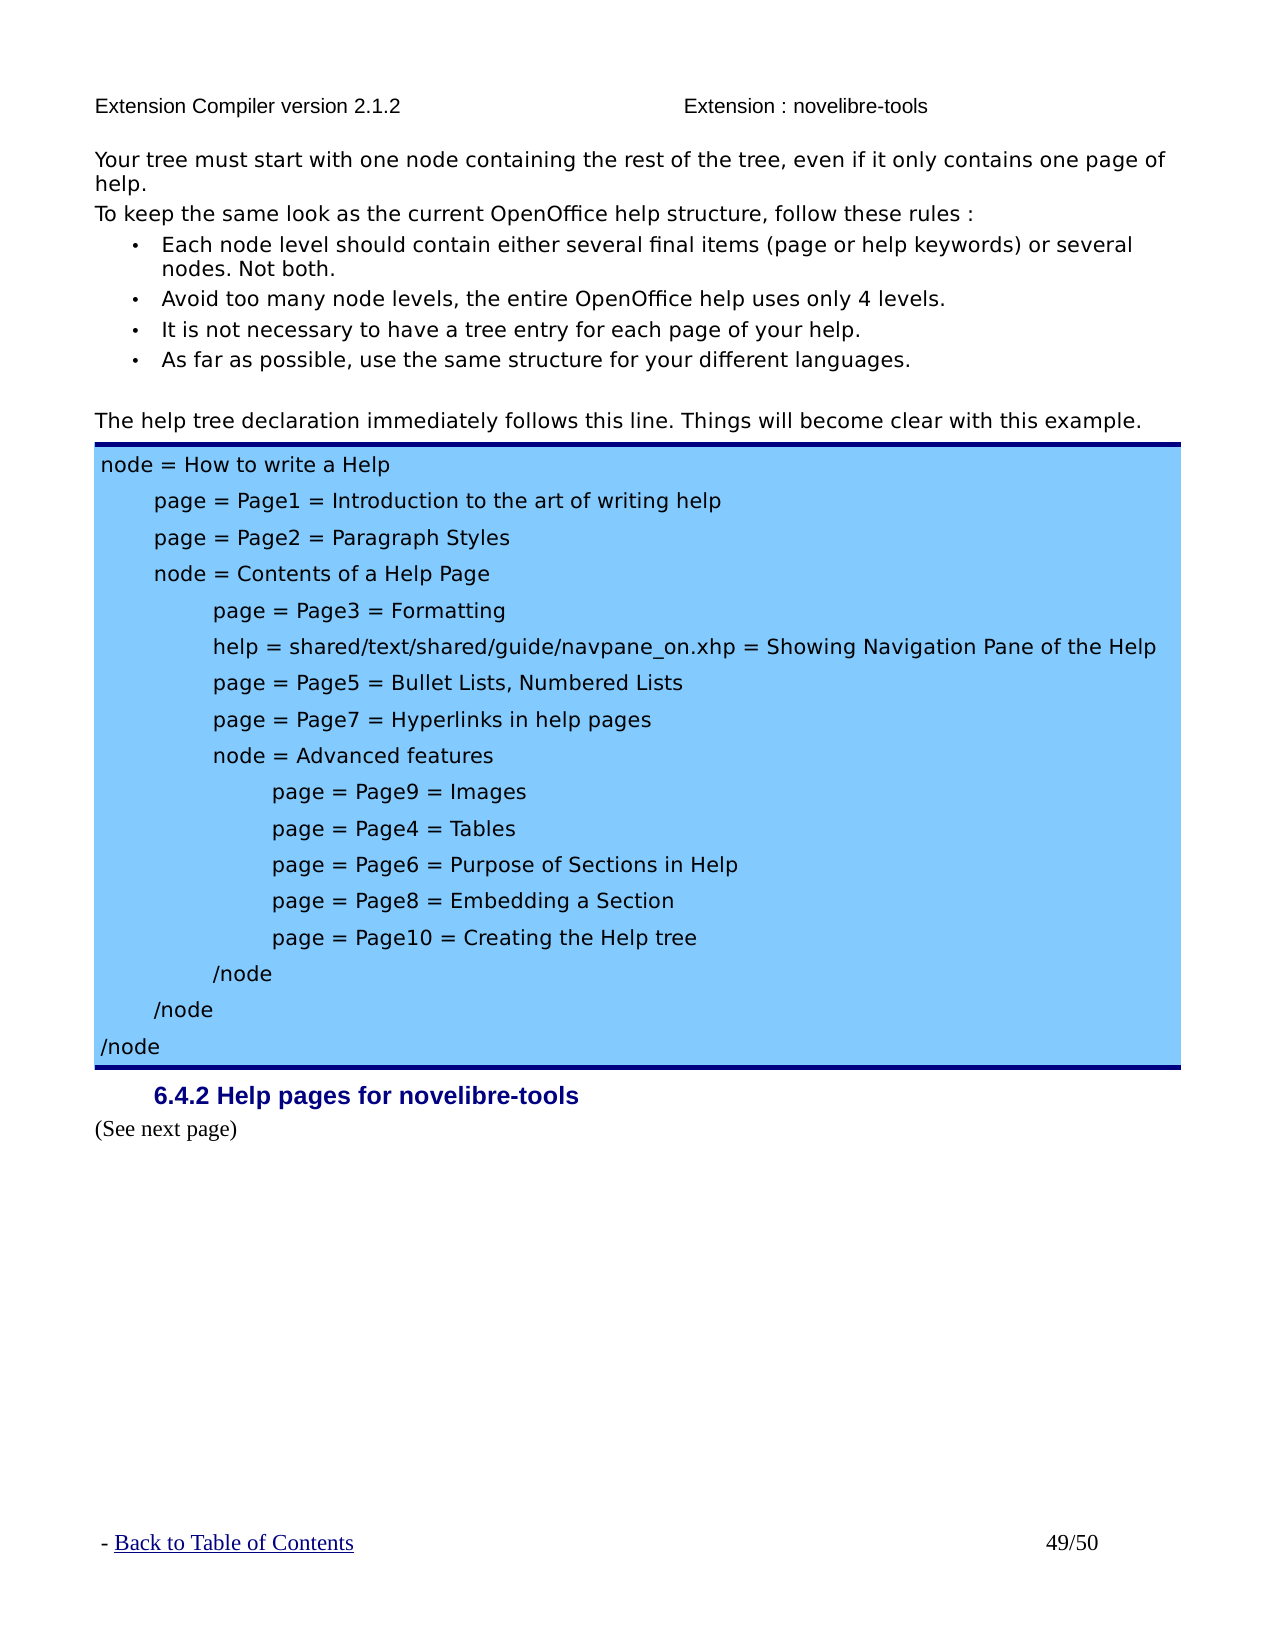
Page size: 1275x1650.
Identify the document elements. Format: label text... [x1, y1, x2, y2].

list As far as possible, use the same structure for your different languages. [132, 348, 1181, 372]
text page = Page4 = Tables [94, 806, 1181, 841]
text help = shared/text/shared/guide/navpane_on.xhp = Showing Navigation Pane of the Help [94, 624, 1181, 659]
text page = Page2 = Paragraph Styles [94, 515, 1181, 550]
text node = Contents of a Help Page [94, 551, 1181, 587]
text node = Advanced features [94, 733, 1181, 768]
text (See next page) [94, 1116, 1181, 1142]
text page = Page1 = Introduction to the art of writing help [94, 478, 1181, 514]
text page = Page9 = Images [94, 769, 1181, 805]
list It is not necessary to have a tree entry for each page of your help. [132, 318, 1181, 342]
text The help tree declaration immediately follows this line. Things will become clear with this example. [94, 409, 1181, 433]
subtitle Help pages for novelibre-tools [153, 1082, 1181, 1110]
text page = Page10 = Creating the Help tree [94, 914, 1181, 950]
text page = Page3 = Formatting [94, 587, 1181, 623]
text /node [94, 1024, 1181, 1070]
text page = Page7 = Hyperlinks in help pages [94, 696, 1181, 732]
text node = How to write a Help [94, 443, 1181, 478]
text To keep the same look as the current OpenOffice help structure, follow these rules : [94, 202, 1181, 227]
text /node [94, 987, 1181, 1023]
text page = Page6 = Purpose of Sections in Help [94, 842, 1181, 877]
text /node [94, 951, 1181, 987]
text Your tree must start with one node containing the rest of the tree, even if it only contains one page of help. [94, 147, 1181, 196]
text page = Page5 = Bullet Lists, Numbered Lists [94, 660, 1181, 696]
list Avoid too many node levels, the entire OpenOffice help uses only 4 levels. [132, 287, 1181, 312]
text page = Page8 = Embedding a Section [94, 878, 1181, 914]
list Each node level should contain either several final items (page or help keywords) or several nodes. Not both. [132, 233, 1181, 282]
